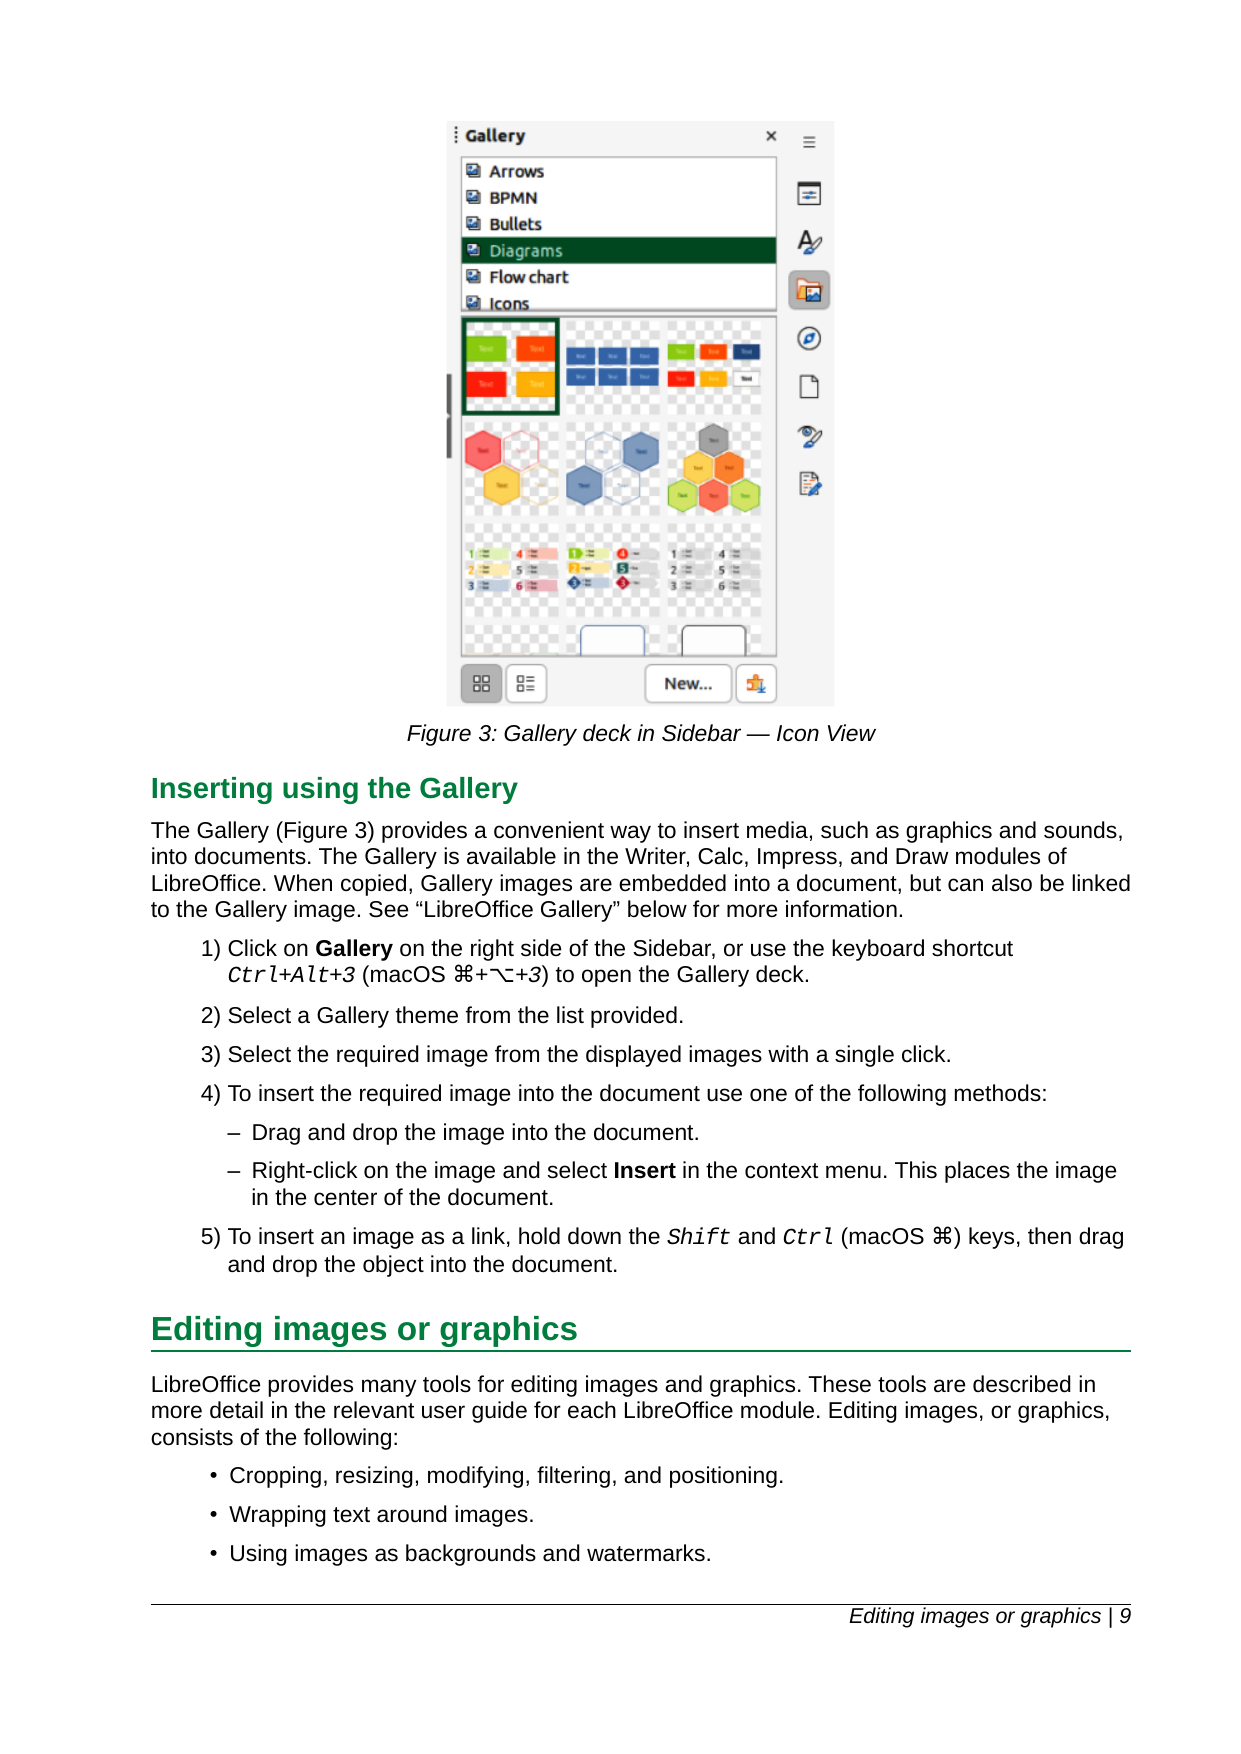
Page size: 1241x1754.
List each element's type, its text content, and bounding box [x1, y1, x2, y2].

list Drag and drop the image into the document. [227, 1119, 1131, 1145]
list Cropping, resizing, modifying, filtering, and positioning. [209, 1462, 1131, 1489]
list Right‑click on the image and select Insert in the context menu. This places the image in the center of the document. [227, 1157, 1131, 1210]
list The Gallery (Figure 3) provides a convenient way to insert media, such as graphics and sounds, into documents. The Gallery is available in the Writer, Calc, Impress, and Draw modules of LibreOffice. When copied, Gallery images are embedded into a document, but can also be linked to the Gallery image. See “LibreOffice Gallery” below for more information. [151, 817, 1131, 922]
list Select a Gallery theme from the list provided. [227, 1002, 1131, 1028]
list Wrapping text around images. [209, 1501, 1131, 1528]
subtitle Inserting using the Gallery [151, 771, 1131, 804]
list To insert an image as a link, hold down the Shift and Ctrl (macOS ⌘) keys, then drag and drop the object into the document. [227, 1223, 1131, 1277]
subtitle Editing images or graphics [151, 1309, 1131, 1350]
list Click on Gallery on the right side of the Sidebar, or use the keyboard shortcut Ctrl+Alt+3 (macOS ⌘+⌥+3) to open the Gallery deck. [227, 935, 1131, 989]
list LibreOffice provides many tools for editing images and graphics. These tools are described in more detail in the relevant user guide for each LibreOffice module. Editing images, or graphics, consists of the following: [151, 1371, 1131, 1450]
picture [446, 121, 836, 708]
text Figure 3: Gallery deck in Sidebar — Icon View [407, 720, 875, 746]
list Select the required image from the displayed images with a single click. [227, 1041, 1131, 1067]
list Using images as backgrounds and watermarks. [209, 1540, 1131, 1567]
list To insert the required image into the document use one of the following methods: [227, 1080, 1131, 1106]
